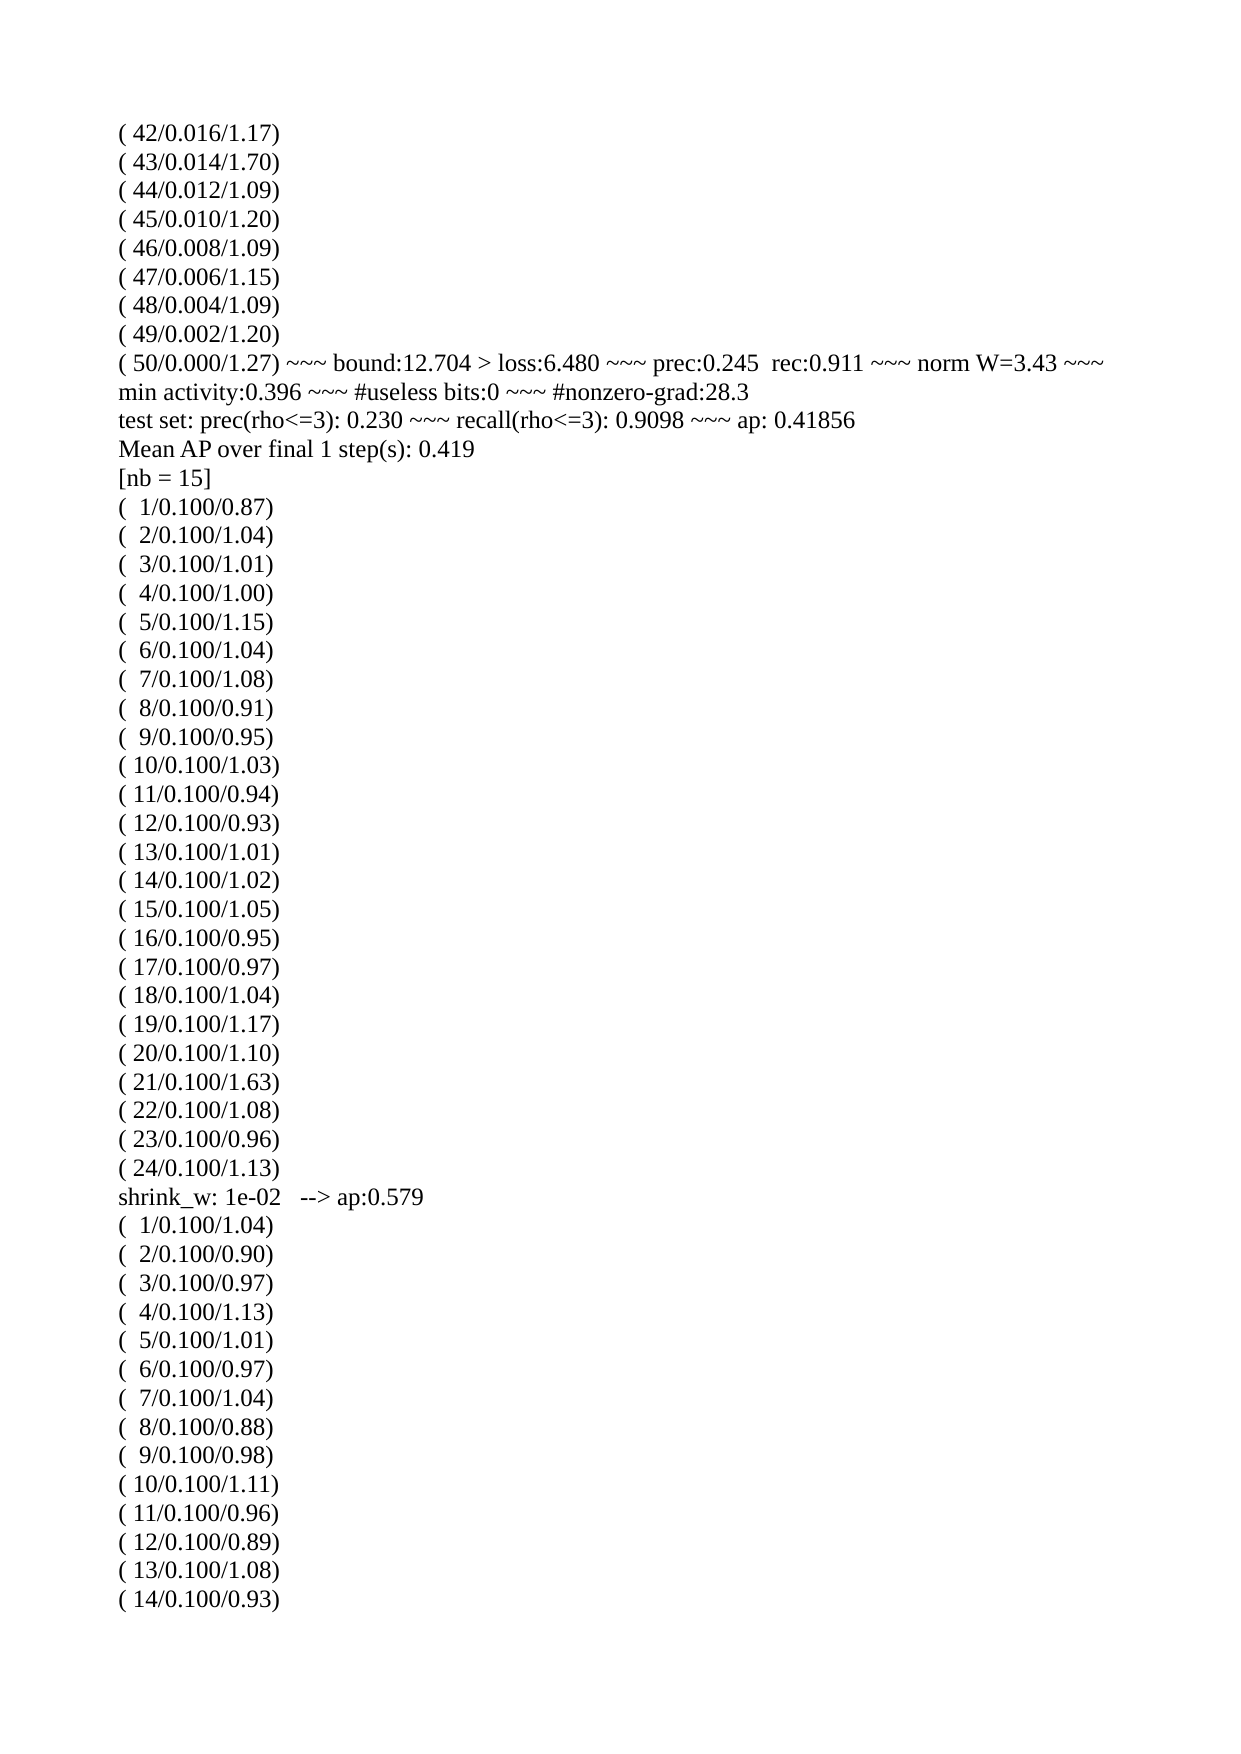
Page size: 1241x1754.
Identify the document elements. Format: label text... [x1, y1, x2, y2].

text ( 13/0.100/1.08) [118, 1556, 1122, 1584]
text ( 10/0.100/1.11) [118, 1469, 1122, 1498]
text ( 4/0.100/1.13) [118, 1297, 1122, 1326]
text ( 5/0.100/1.15) [118, 607, 1122, 636]
text test set: prec(rho<=3): 0.230 ~~~ recall(rho<=3): 0.9098 ~~~ ap: 0.41856 [118, 406, 1122, 434]
text [nb = 15] [118, 463, 1122, 492]
text ( 16/0.100/0.95) [118, 923, 1122, 952]
text ( 43/0.014/1.70) [118, 147, 1122, 176]
text ( 2/0.100/1.04) [118, 521, 1122, 549]
text ( 7/0.100/1.04) [118, 1383, 1122, 1412]
text ( 1/0.100/1.04) [118, 1211, 1122, 1239]
text ( 8/0.100/0.91) [118, 693, 1122, 722]
text ( 18/0.100/1.04) [118, 981, 1122, 1009]
text ( 3/0.100/0.97) [118, 1268, 1122, 1297]
text ( 3/0.100/1.01) [118, 549, 1122, 578]
text ( 13/0.100/1.01) [118, 837, 1122, 866]
text ( 11/0.100/0.94) [118, 779, 1122, 808]
text ( 6/0.100/1.04) [118, 636, 1122, 664]
text ( 9/0.100/0.95) [118, 722, 1122, 751]
text ( 20/0.100/1.10) [118, 1038, 1122, 1067]
text ( 4/0.100/1.00) [118, 578, 1122, 607]
text ( 12/0.100/0.93) [118, 808, 1122, 837]
text ( 11/0.100/0.96) [118, 1498, 1122, 1527]
text Mean AP over final 1 step(s): 0.419 [118, 434, 1122, 463]
text ( 9/0.100/0.98) [118, 1441, 1122, 1469]
text ( 24/0.100/1.13) [118, 1153, 1122, 1182]
text ( 46/0.008/1.09) [118, 233, 1122, 262]
text ( 48/0.004/1.09) [118, 291, 1122, 319]
text ( 1/0.100/0.87) [118, 492, 1122, 521]
text ( 45/0.010/1.20) [118, 204, 1122, 233]
text ( 6/0.100/0.97) [118, 1354, 1122, 1383]
text ( 10/0.100/1.03) [118, 751, 1122, 779]
text ( 14/0.100/0.93) [118, 1584, 1122, 1613]
text ( 19/0.100/1.17) [118, 1009, 1122, 1038]
text ( 8/0.100/0.88) [118, 1412, 1122, 1441]
text ( 21/0.100/1.63) [118, 1067, 1122, 1096]
text ( 23/0.100/0.96) [118, 1124, 1122, 1153]
text ( 7/0.100/1.08) [118, 664, 1122, 693]
text ( 50/0.000/1.27) ~~~ bound:12.704 > loss:6.480 ~~~ prec:0.245 rec:0.911 ~~~ norm W=3.43 ~~~ min activity:0.396 ~~~ #useless bits:0 ~~~ #nonzero-grad:28.3 [118, 348, 1122, 406]
text ( 47/0.006/1.15) [118, 262, 1122, 291]
text ( 5/0.100/1.01) [118, 1326, 1122, 1354]
text ( 15/0.100/1.05) [118, 894, 1122, 923]
text ( 49/0.002/1.20) [118, 319, 1122, 348]
text ( 44/0.012/1.09) [118, 176, 1122, 204]
text ( 17/0.100/0.97) [118, 952, 1122, 981]
text ( 2/0.100/0.90) [118, 1239, 1122, 1268]
text ( 22/0.100/1.08) [118, 1096, 1122, 1124]
text ( 12/0.100/0.89) [118, 1527, 1122, 1556]
text shrink_w: 1e-02 --> ap:0.579 [118, 1182, 1122, 1211]
text ( 42/0.016/1.17) [118, 118, 1122, 147]
text ( 14/0.100/1.02) [118, 866, 1122, 894]
